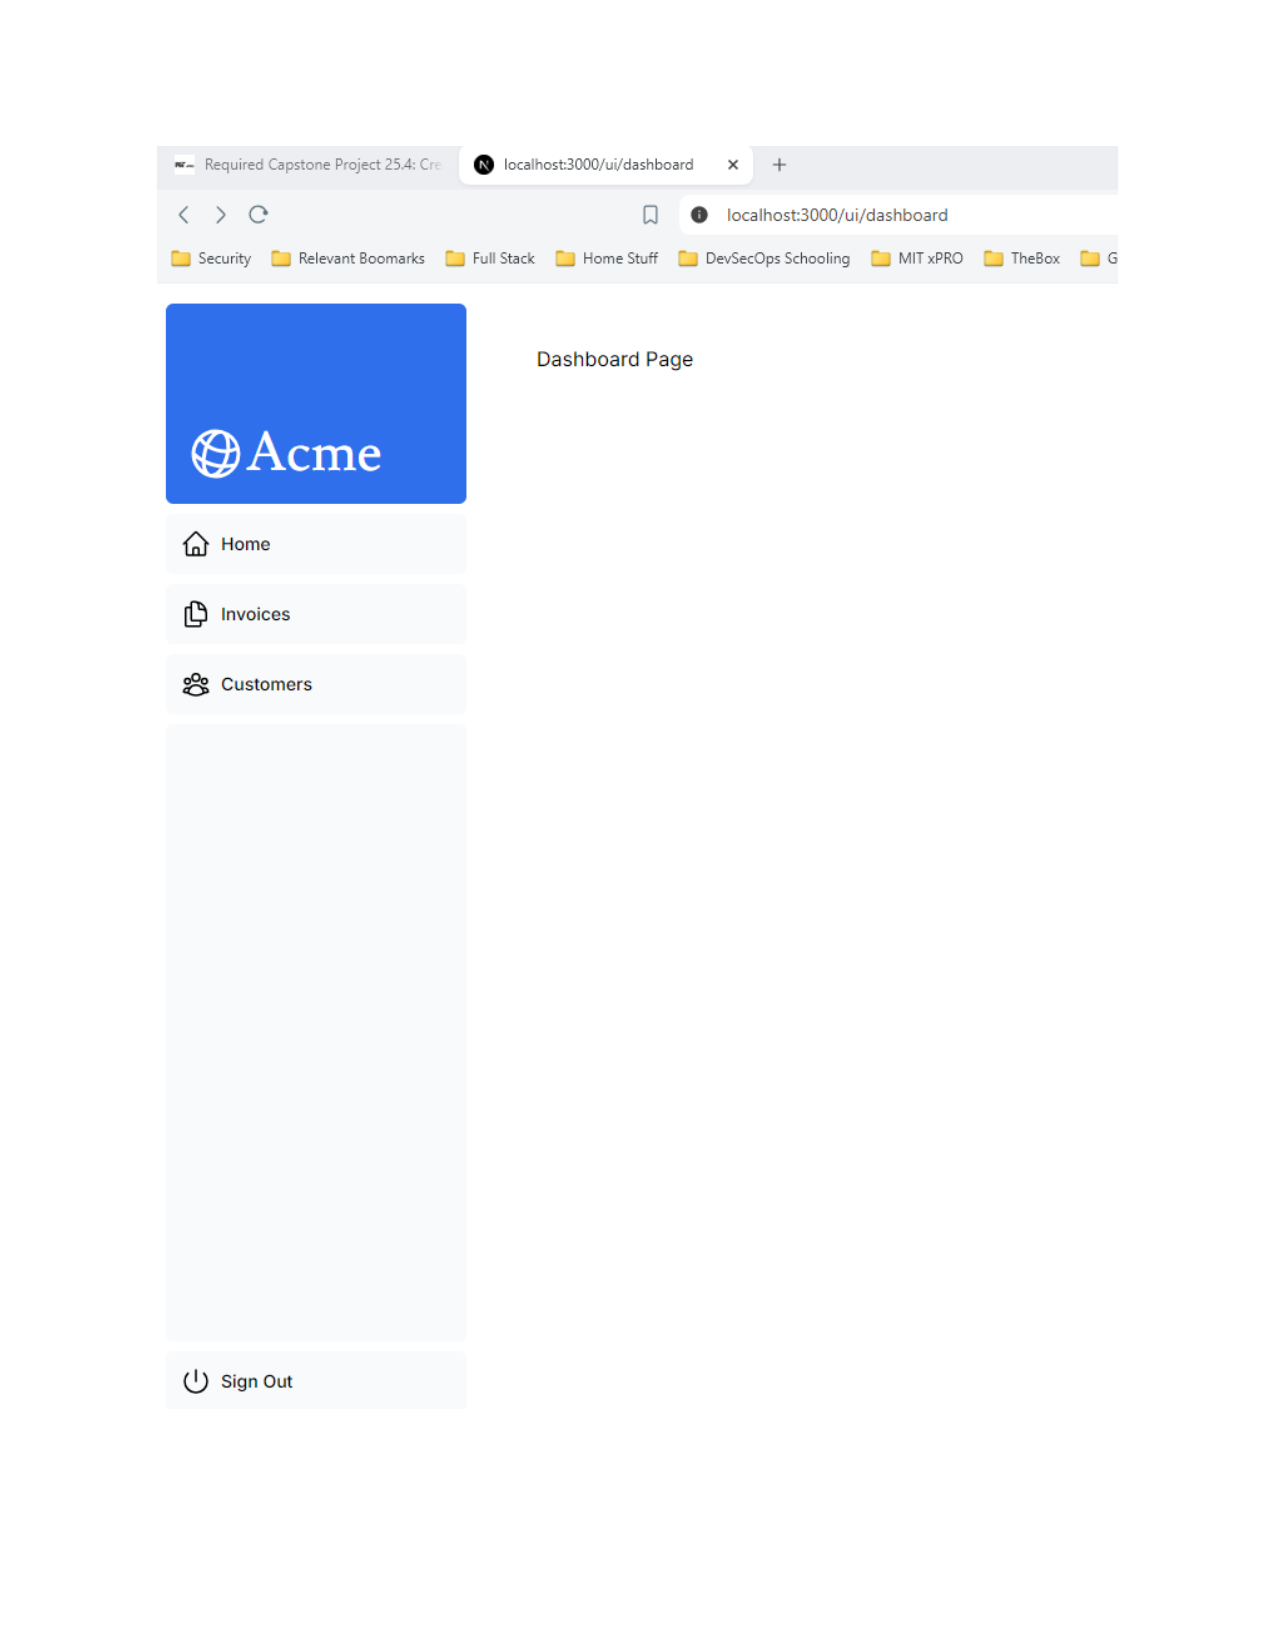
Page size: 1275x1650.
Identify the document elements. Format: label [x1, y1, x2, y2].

picture [156, 146, 1119, 1409]
